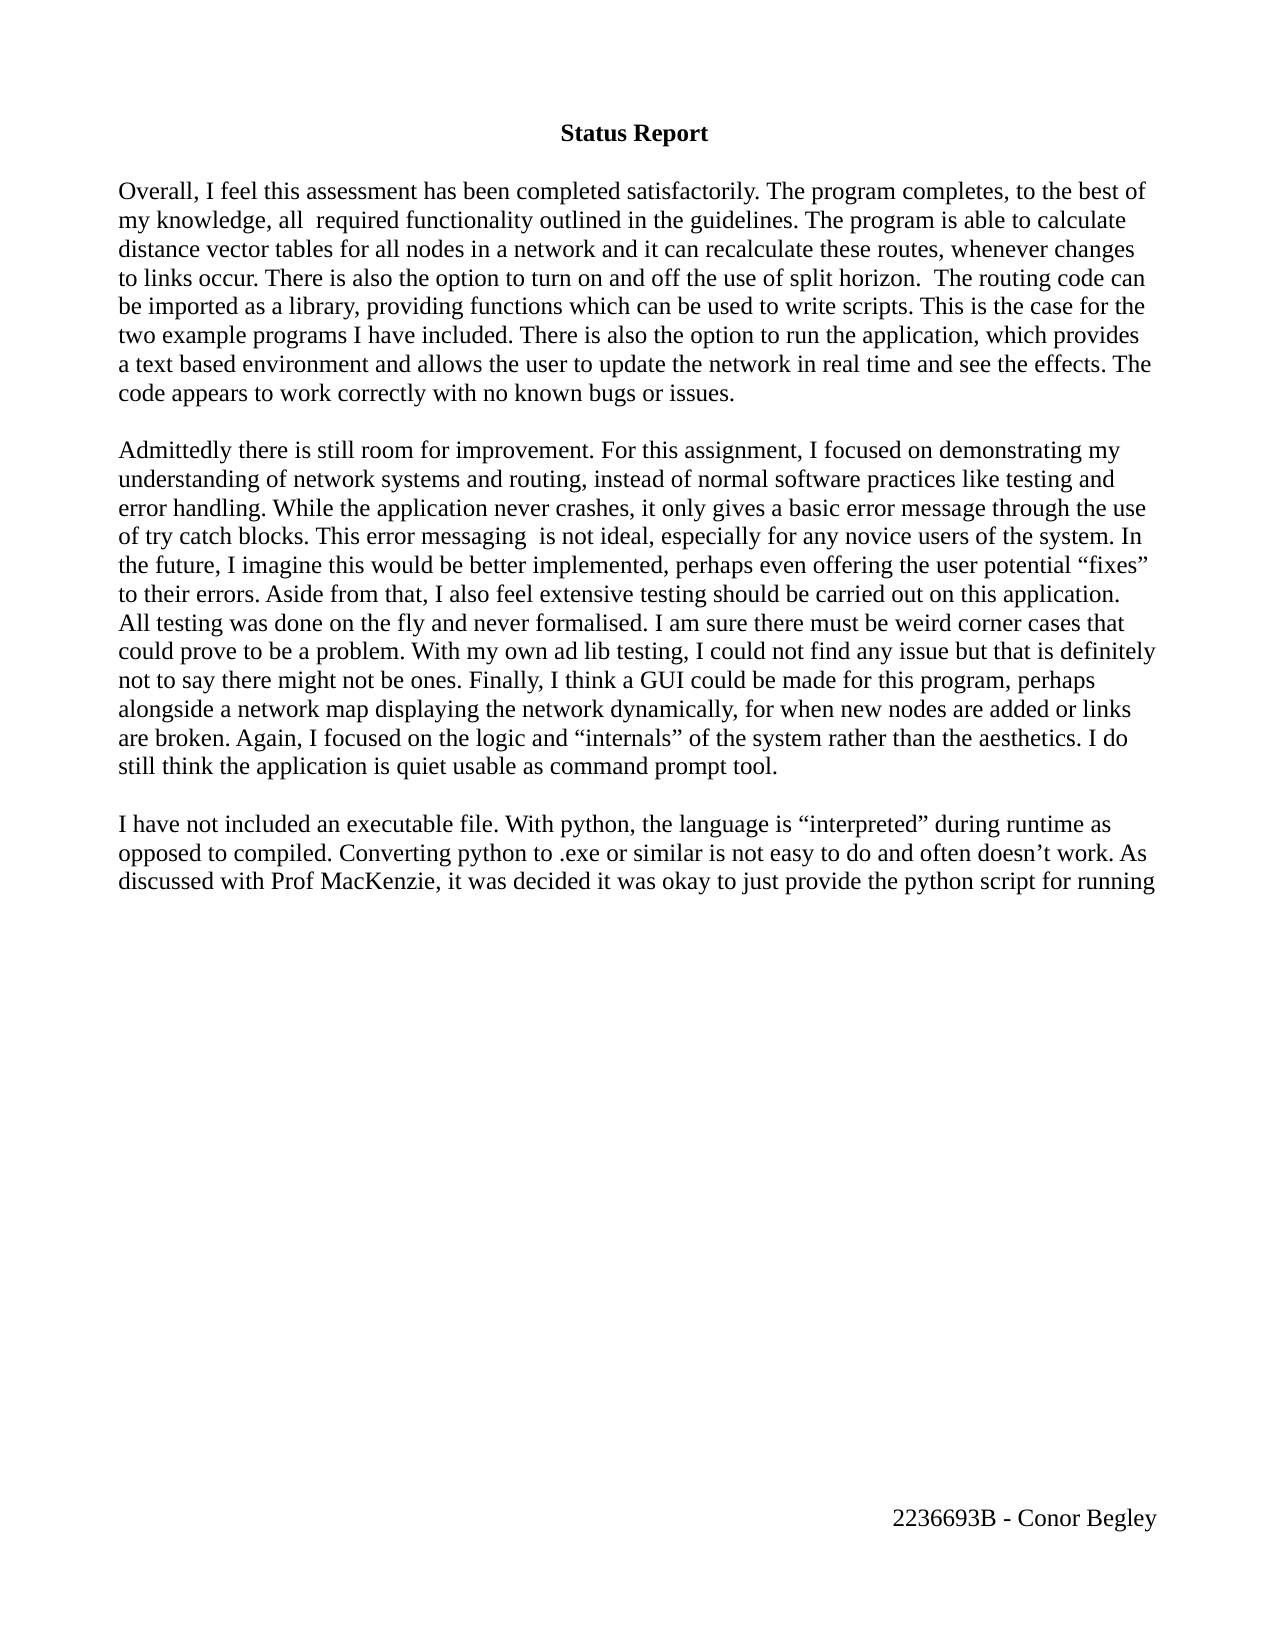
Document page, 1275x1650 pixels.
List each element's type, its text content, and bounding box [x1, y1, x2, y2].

text Admittedly there is still room for improvement. For this assignment, I focused on demonstrating my understanding of network systems and routing, instead of normal software practices like testing and error handling. While the application never crashes, it only gives a basic error message through the use of try catch blocks. This error messaging is not ideal, especially for any novice users of the system. In the future, I imagine this would be better implemented, perhaps even offering the user potential “fixes” to their errors. Aside from that, I also feel extensive testing should be carried out on this application. All testing was done on the fly and never formalised. I am sure there must be weird corner cases that could prove to be a problem. With my own ad lib testing, I could not find any issue but that is definitely not to say there might not be ones. Finally, I think a GUI could be made for this program, perhaps alongside a network map displaying the network dynamically, for when new nodes are added or links are broken. Again, I focused on the logic and “internals” of the system rather than the aesthetics. I do still think the application is quiet usable as command prompt tool. [118, 435, 1157, 780]
text Overall, I feel this assessment has been completed satisfactorily. The program completes, to the best of my knowledge, all required functionality outlined in the guidelines. The program is able to calculate distance vector tables for all nodes in a network and it can recalculate these routes, whenever changes to links occur. There is also the option to turn on and off the use of split horizon. The routing code can be imported as a library, providing functions which can be used to write scripts. This is the case for the two example programs I have included. There is also the option to run the application, which provides a text based environment and allows the user to update the network in real time and see the effects. The code appears to work correctly with no known bugs or issues. [118, 176, 1157, 406]
text I have not included an executable file. With python, the language is “interpreted” during runtime as opposed to compiled. Converting python to .exe or similar is not easy to do and often doesn’t work. As discussed with Prof MacKenzie, it was decided it was okay to just provide the python script for running [118, 809, 1157, 895]
